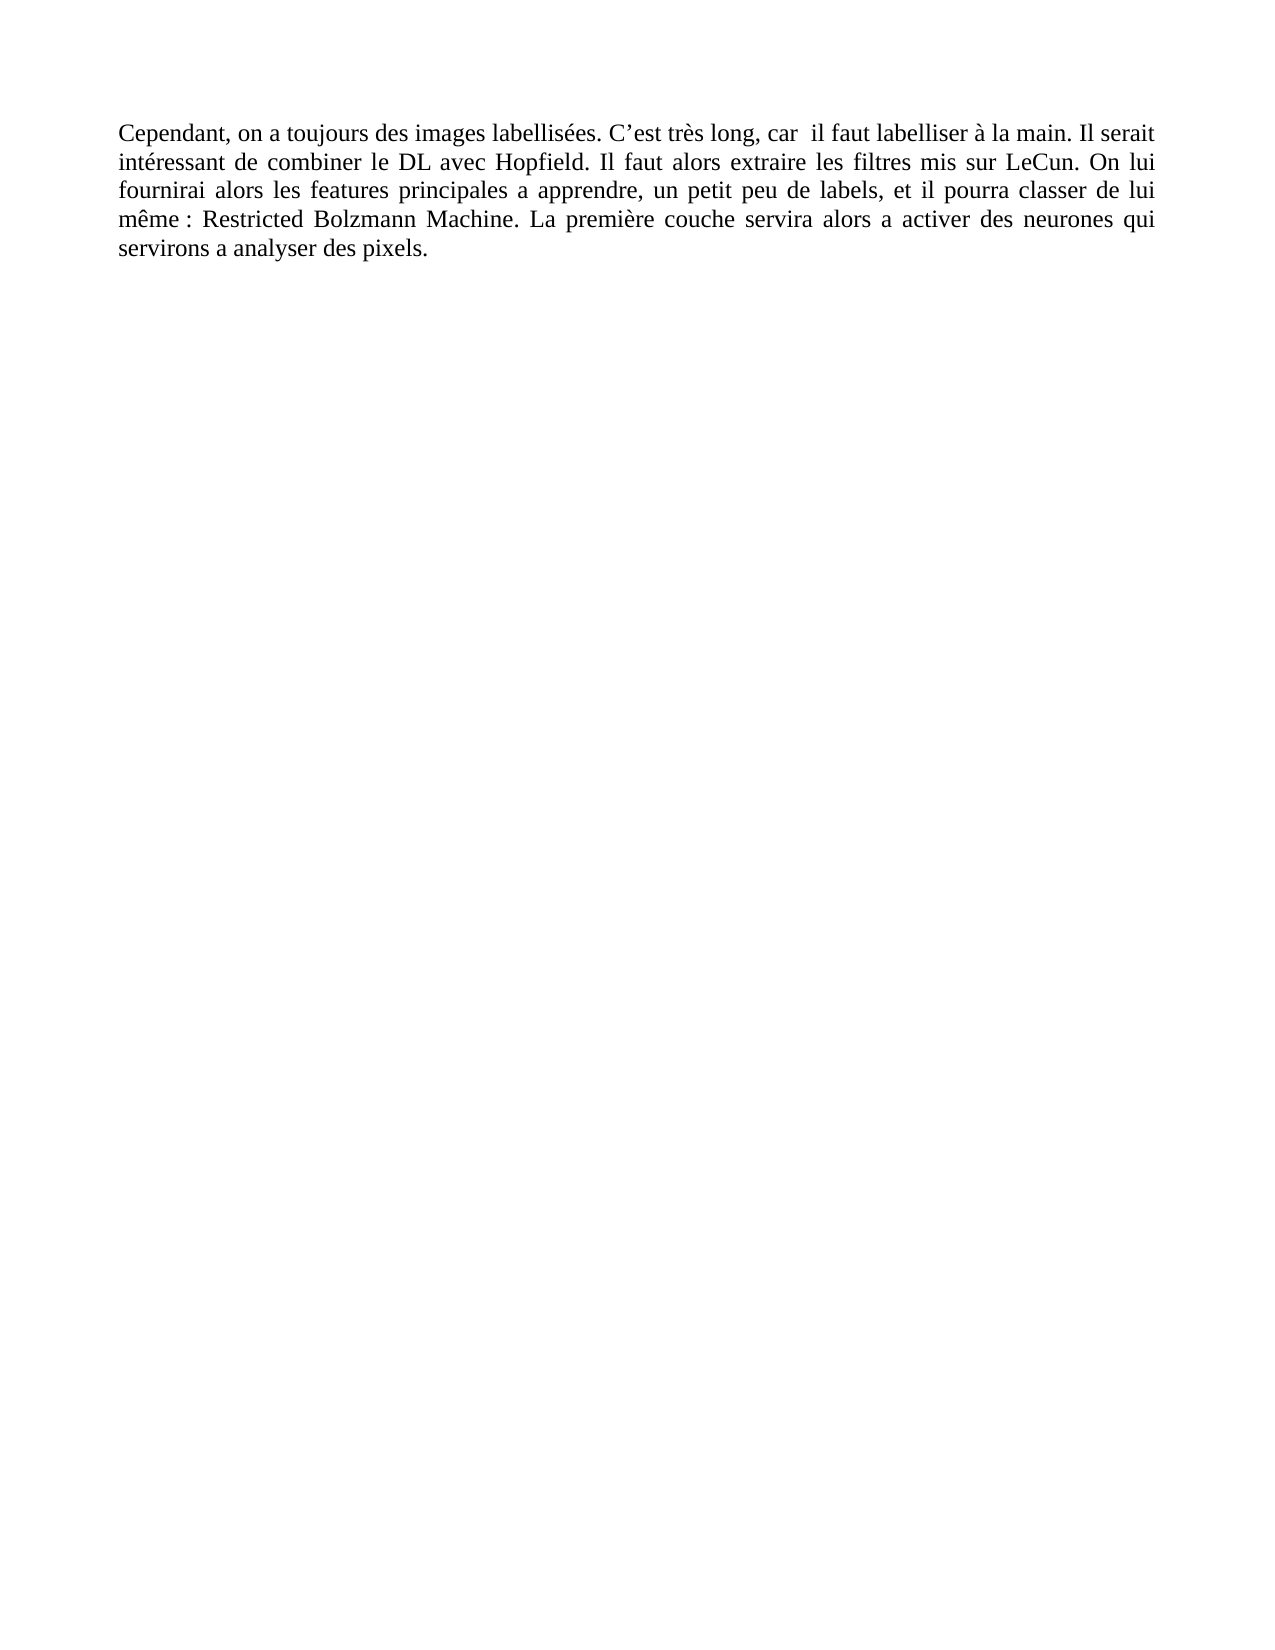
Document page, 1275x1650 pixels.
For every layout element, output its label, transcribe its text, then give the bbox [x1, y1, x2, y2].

text Cependant, on a toujours des images labellisées. C’est très long, car il faut labelliser à la main. Il serait intéressant de combiner le DL avec Hopfield. Il faut alors extraire les filtres mis sur LeCun. On lui fournirai alors les features principales a apprendre, un petit peu de labels, et il pourra classer de lui même : Restricted Bolzmann Machine. La première couche servira alors a activer des neurones qui servirons a analyser des pixels. [118, 118, 1157, 262]
